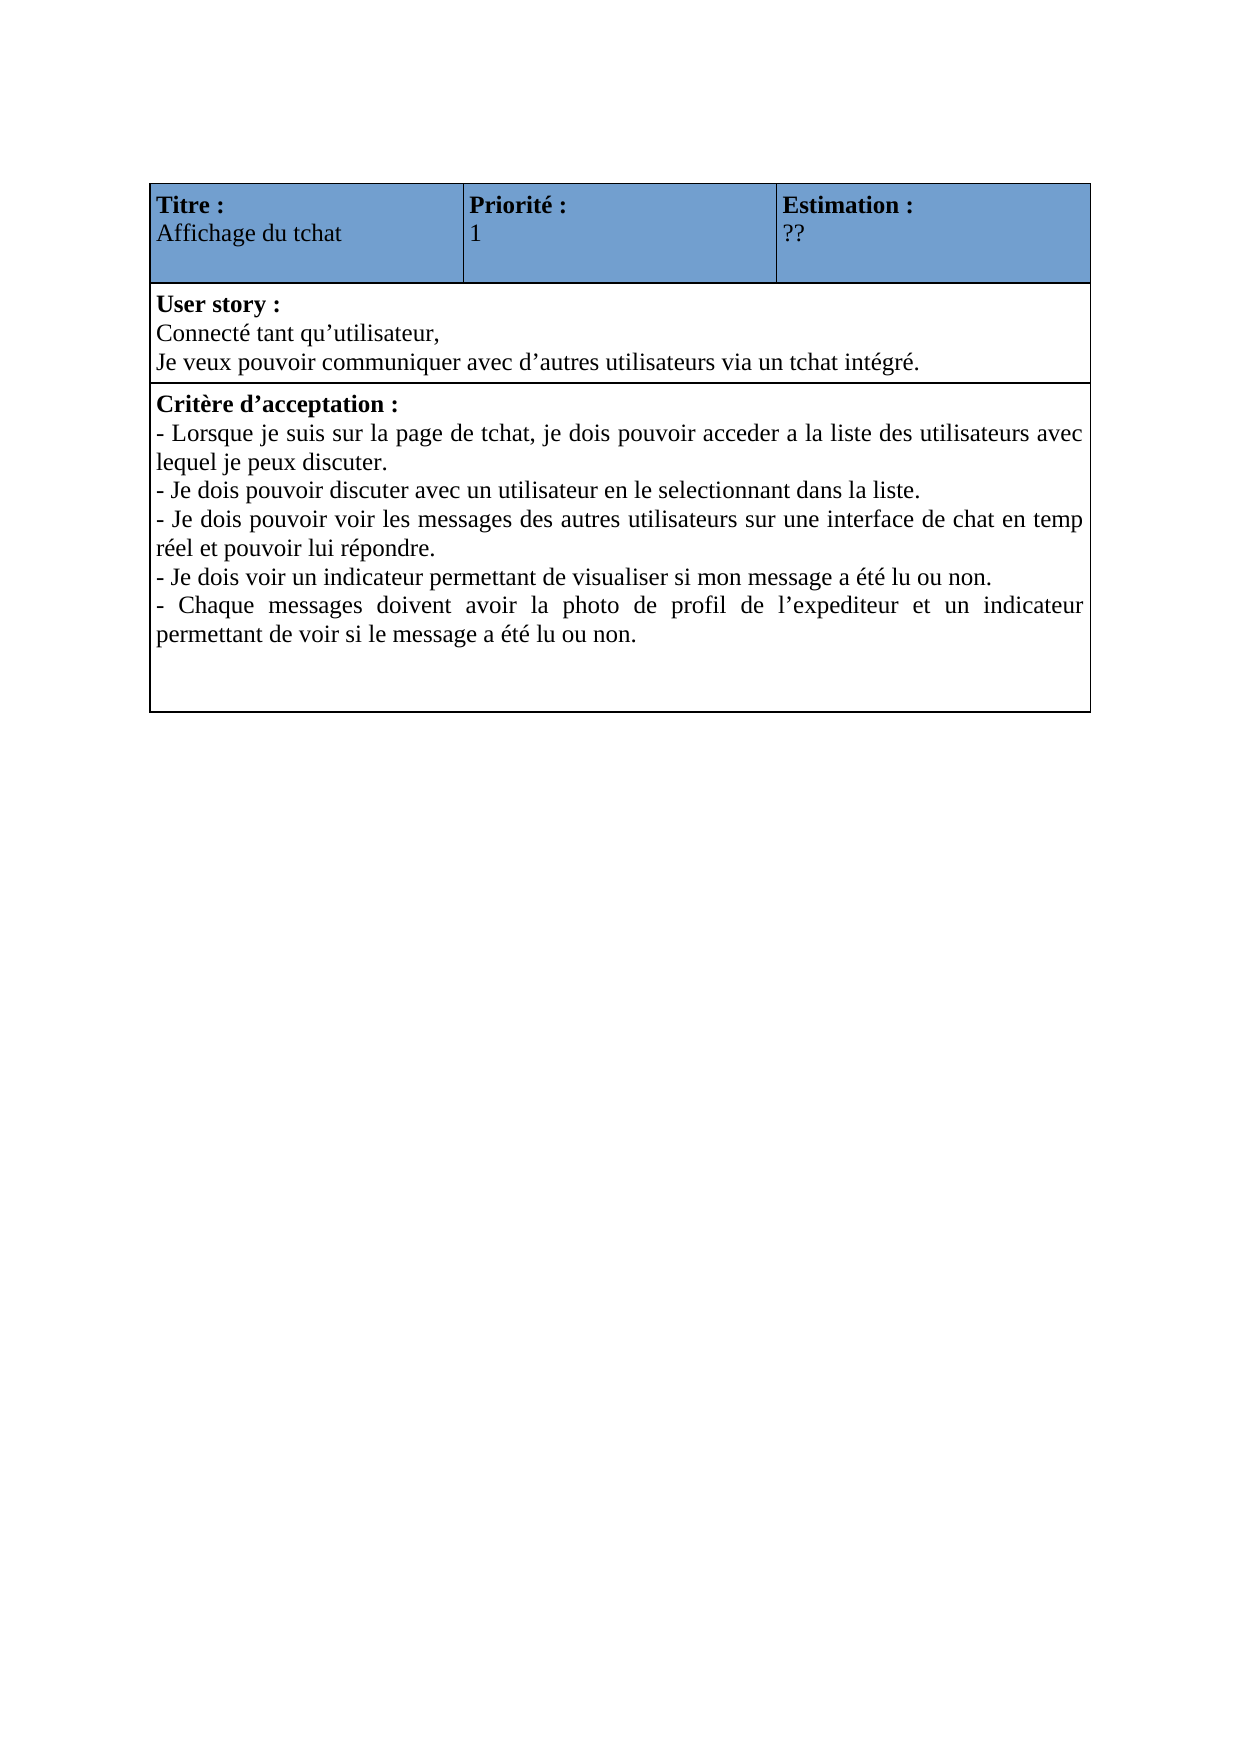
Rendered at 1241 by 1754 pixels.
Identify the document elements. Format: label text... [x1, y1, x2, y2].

table_header Critère d’acceptation : - Lorsque je suis sur la page de tchat, je dois pouvoir acceder a la liste des utilisateurs avec lequel je peux discuter. - Je dois pouvoir discuter avec un utilisateur en le selectionnant dans la liste. - Je dois pouvoir voir les messages des autres utilisateurs sur une interface de chat en temp réel et pouvoir lui répondre. - Je dois voir un indicateur permettant de visualiser si mon message a été lu ou non. - Chaque messages doivent avoir la photo de profil de l’expediteur et un indicateur permettant de voir si le message a été lu ou non. [151, 384, 1090, 711]
table_header Estimation : ?? [777, 184, 1090, 282]
table_header Priorité : 1 [464, 184, 776, 282]
table_header Titre : Affichage du tchat [151, 184, 463, 282]
table_header User story : Connecté tant qu’utilisateur, Je veux pouvoir communiquer avec d’autres utilisateurs via un tchat intégré. [151, 284, 1090, 382]
